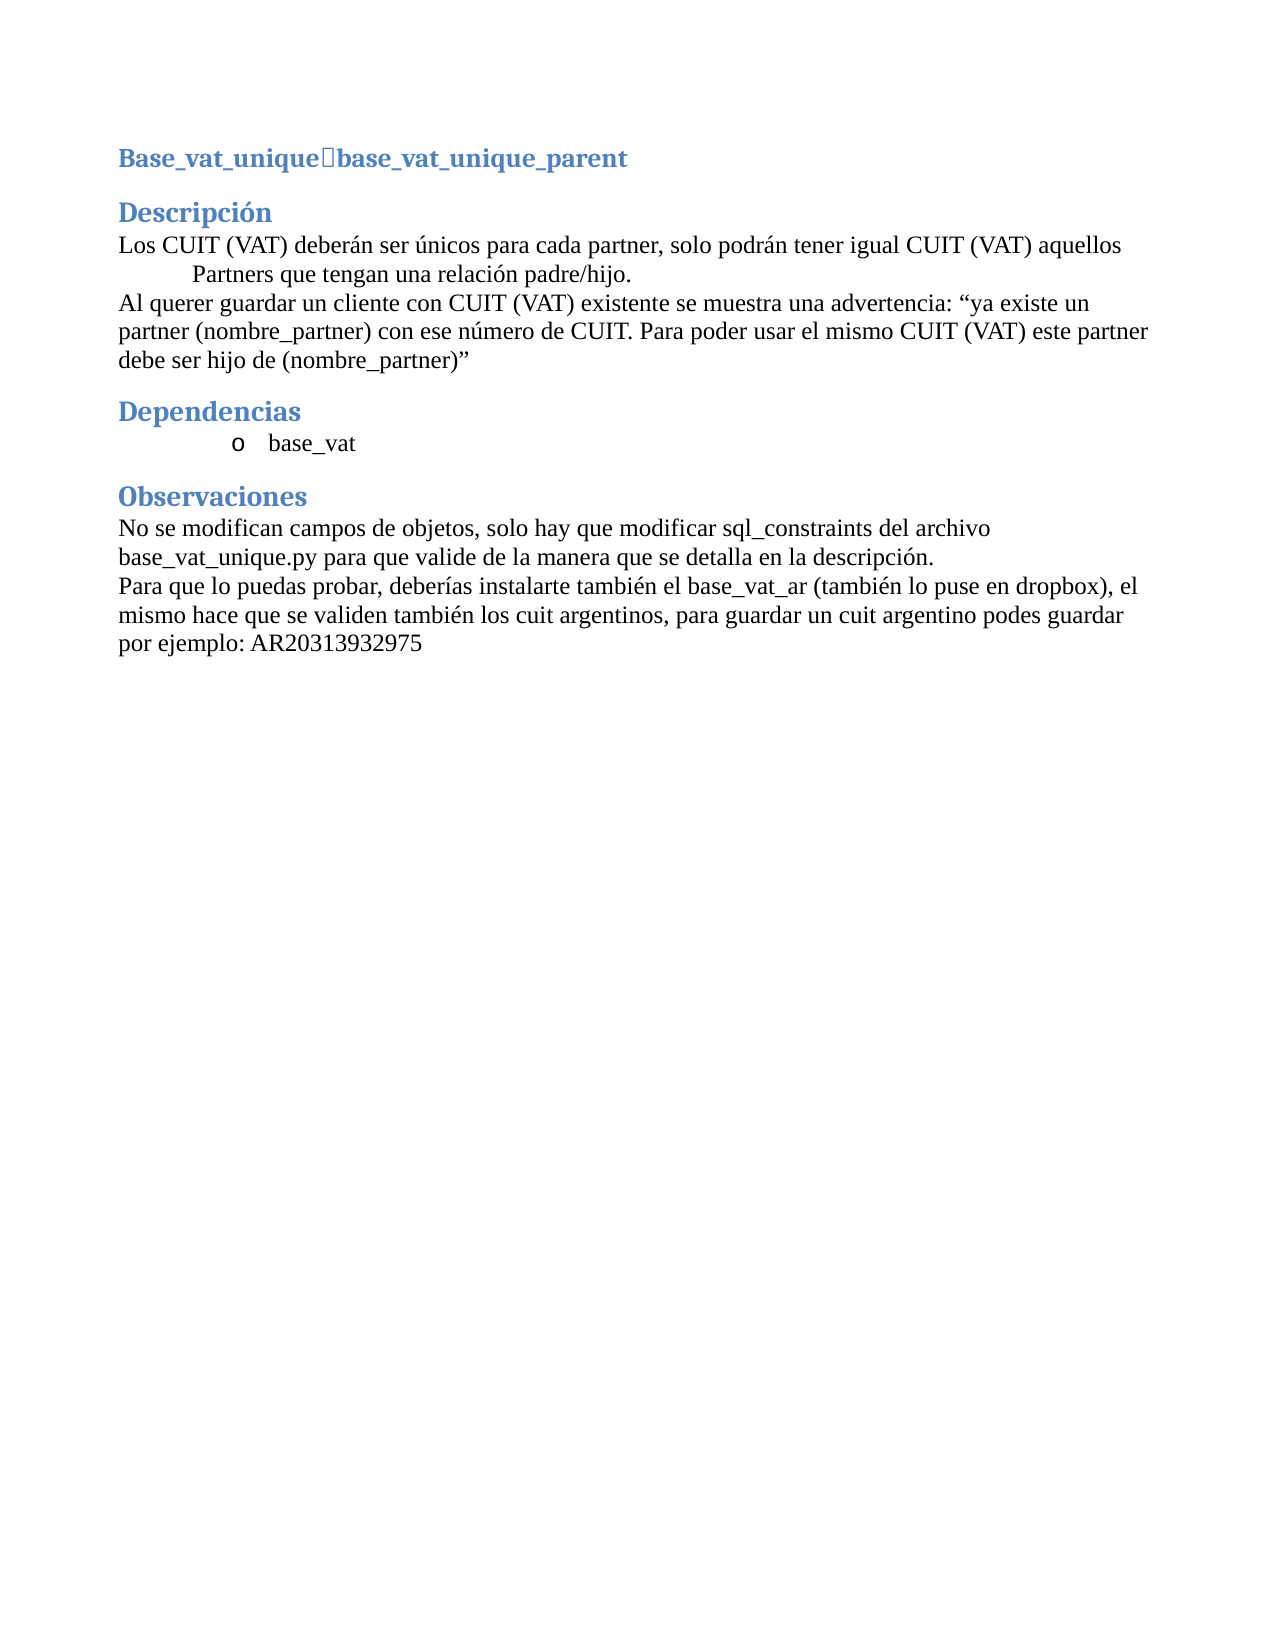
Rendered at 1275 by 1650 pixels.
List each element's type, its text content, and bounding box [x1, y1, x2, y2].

text Para que lo puedas probar, deberías instalarte también el base_vat_ar (también lo puse en dropbox), el mismo hace que se validen también los cuit argentinos, para guardar un cuit argentino podes guardar por ejemplo: AR20313932975 [118, 571, 1157, 657]
list base_vat [231, 428, 1157, 459]
text No se modifican campos de objetos, solo hay que modificar sql_constraints del archivo base_vat_unique.py para que valide de la manera que se detalla en la descripción. [118, 513, 1157, 571]
subtitle Descripción [118, 197, 1157, 230]
text Al querer guardar un cliente con CUIT (VAT) existente se muestra una advertencia: “ya existe un partner (nombre_partner) con ese número de CUIT. Para poder usar el mismo CUIT (VAT) este partner debe ser hijo de (nombre_partner)” [118, 288, 1157, 374]
subtitle Base_vat_uniquebase_vat_unique_parent [118, 139, 1157, 176]
subtitle Dependencias [118, 395, 1157, 428]
text Los CUIT (VAT) deberán ser únicos para cada partner, solo podrán tener igual CUIT (VAT) aquellos Partners que tengan una relación padre/hijo. [118, 230, 1157, 288]
subtitle Observaciones [118, 480, 1157, 513]
